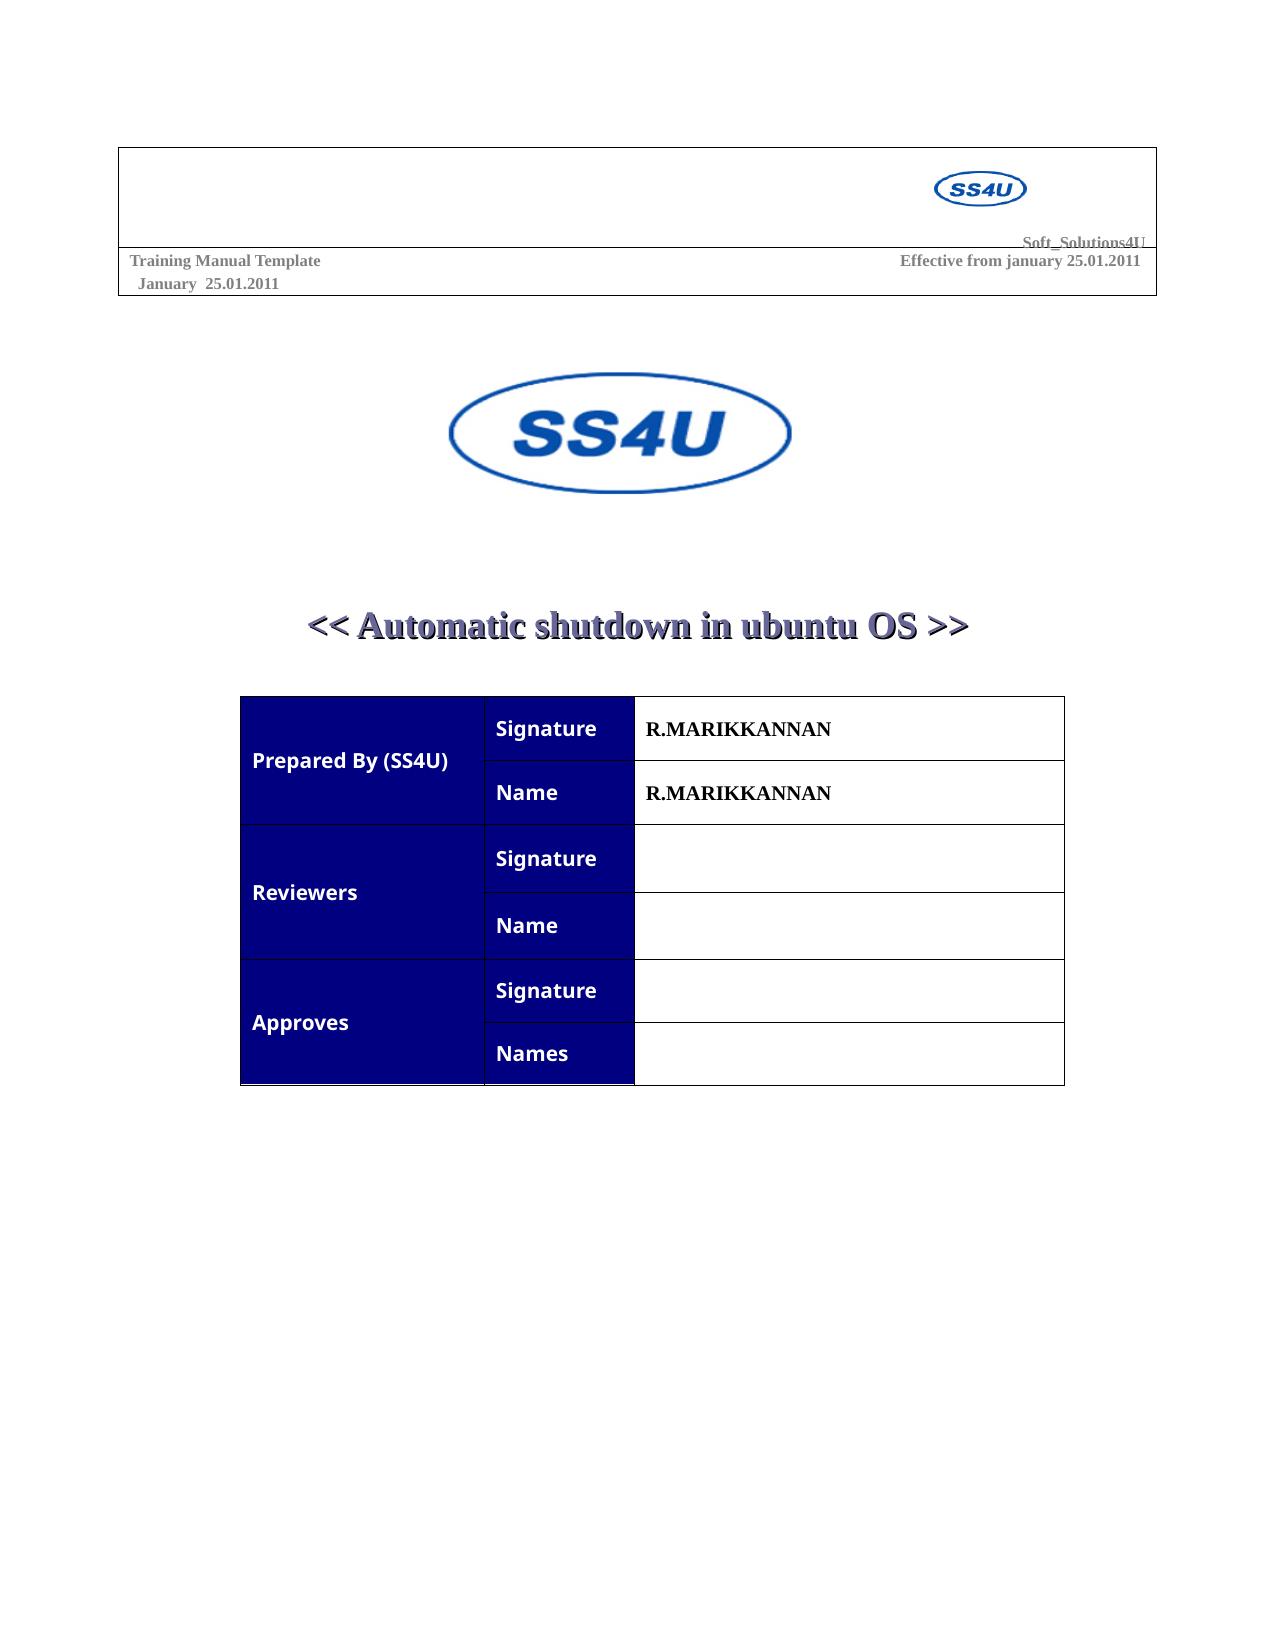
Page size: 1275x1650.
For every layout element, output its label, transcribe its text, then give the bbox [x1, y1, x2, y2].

table_header Prepared By (SS4U) [241, 697, 484, 824]
table_header [635, 825, 1064, 892]
title << Automatic shutdown in ubuntu OS >> [118, 602, 1157, 646]
table_header Signature [485, 697, 634, 760]
table_cell Reviewers [241, 825, 484, 959]
table_cell Approves [241, 960, 484, 1084]
picture [925, 169, 1117, 207]
table_cell Name [485, 761, 634, 824]
table_cell [635, 1023, 1064, 1084]
table_header R.MARIKKANNAN [635, 697, 1064, 760]
table_cell Training Manual Template Effective from january 25.01.2011 January 25.01.2011 [119, 248, 1156, 295]
table_header Signature [485, 960, 634, 1022]
table_cell R.MARIKKANNAN [635, 761, 1064, 824]
table_header Soft_Solutions4U Quality System Procedure [119, 148, 1156, 247]
table_cell [635, 893, 1064, 959]
table_cell Names [485, 1023, 634, 1084]
table_header Signature [485, 825, 634, 892]
table_cell Name [485, 893, 634, 959]
table_header [635, 960, 1064, 1022]
picture [401, 362, 847, 501]
